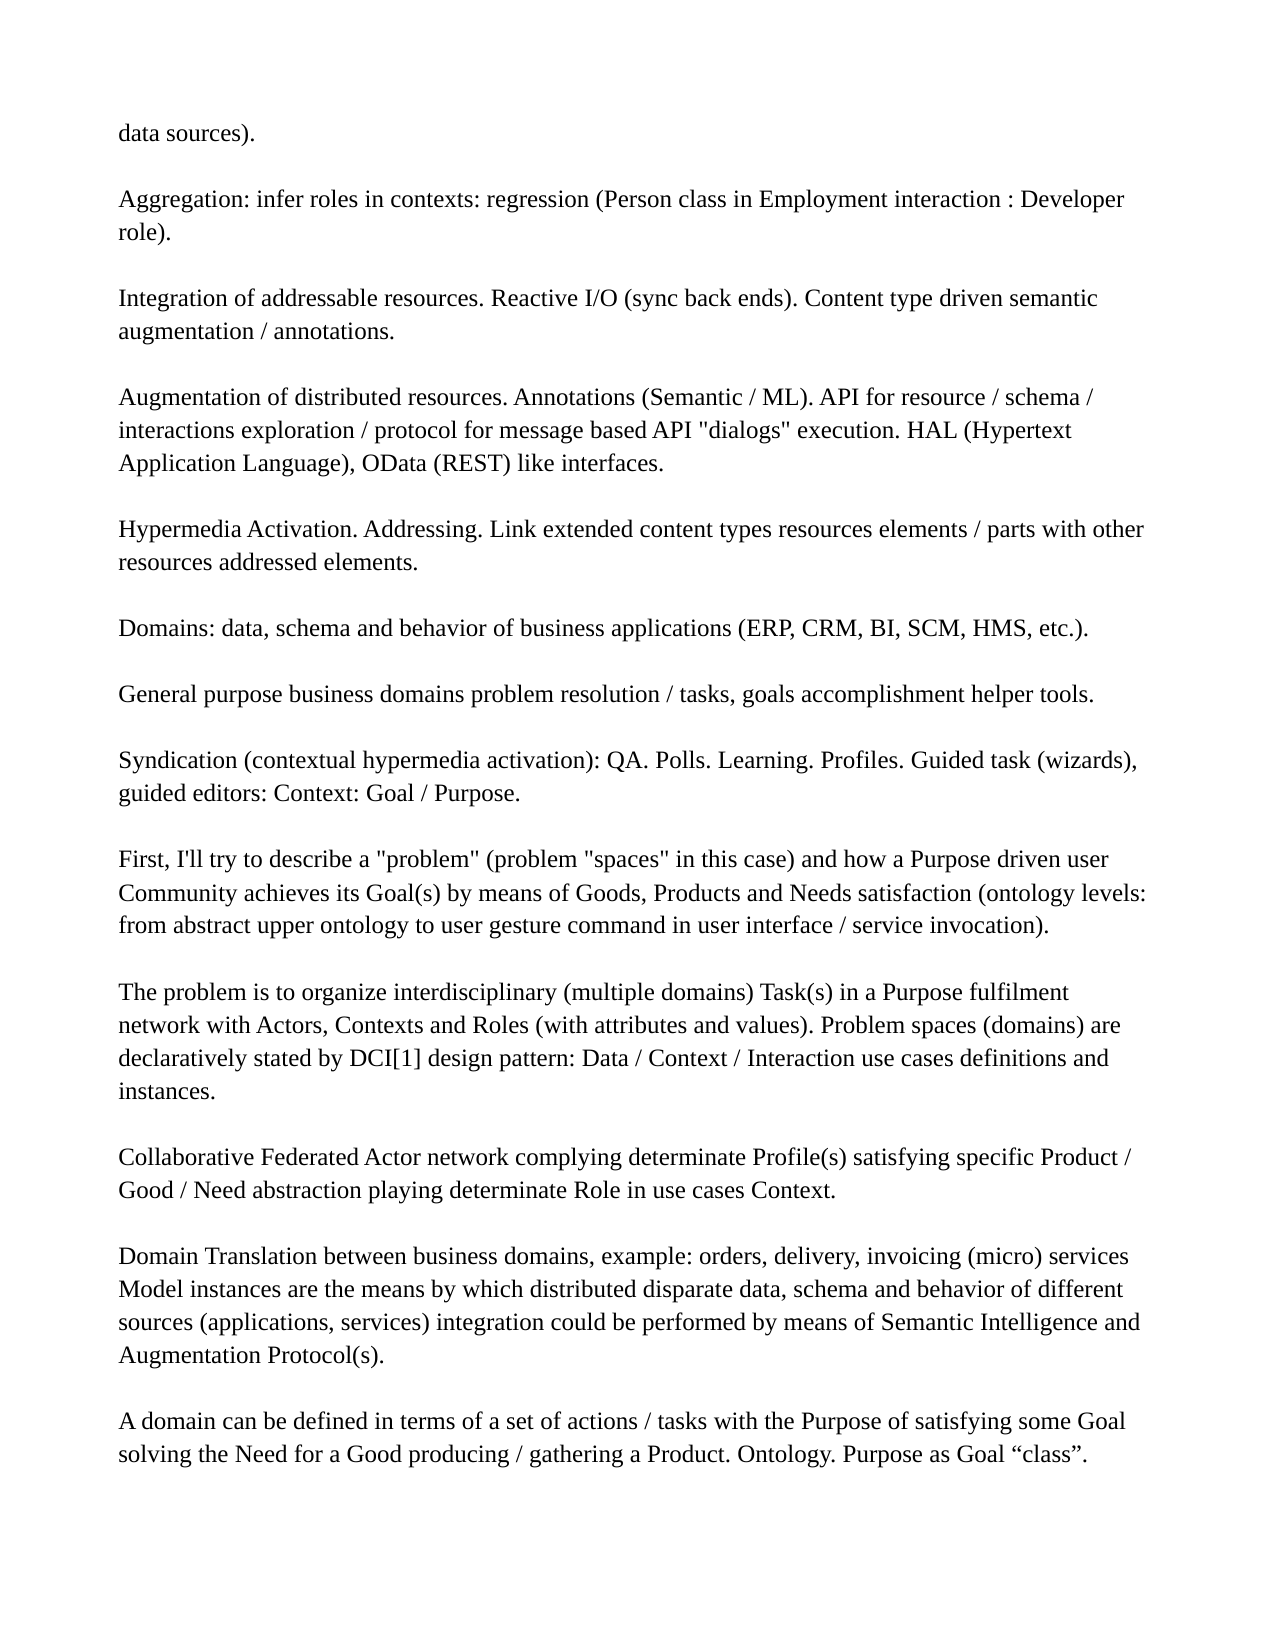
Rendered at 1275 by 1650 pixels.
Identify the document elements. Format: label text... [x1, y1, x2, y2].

text data sources). Aggregation: infer roles in contexts: regression (Person class in Employment interaction : Developer role). Integration of addressable resources. Reactive I/O (sync back ends). Content type driven semantic augmentation / annotations. [118, 118, 1157, 345]
text Domains: data, schema and behavior of business applications (ERP, CRM, BI, SCM, HMS, etc.). [118, 613, 1157, 642]
text General purpose business domains problem resolution / tasks, goals accomplishment helper tools. [118, 679, 1157, 708]
text Syndication (contextual hypermedia activation): QA. Polls. Learning. Profiles. Guided task (wizards), guided editors: Context: Goal / Purpose. [118, 746, 1157, 807]
text Augmentation of distributed resources. Annotations (Semantic / ML). API for resource / schema / interactions exploration / protocol for message based API "dialogs" execution. HAL (Hypertext Application Language), OData (REST) like interfaces. [118, 382, 1157, 477]
text First, I'll try to describe a "problem" (problem "spaces" in this case) and how a Purpose driven user Community achieves its Goal(s) by means of Goods, Products and Needs satisfaction (ontology levels: from abstract upper ontology to user gesture command in user interface / service invocation). The problem is to organize interdisciplinary (multiple domains) Task(s) in a Purpose fulfilment network with Actors, Contexts and Roles (with attributes and values). Problem spaces (domains) are declaratively stated by DCI[1] design pattern: Data / Context / Interaction use cases definitions and instances. Collaborative Federated Actor network complying determinate Profile(s) satisfying specific Product / Good / Need abstraction playing determinate Role in use cases Context. Domain Translation between business domains, example: orders, delivery, invoicing (micro) services Model instances are the means by which distributed disparate data, schema and behavior of different sources (applications, services) integration could be performed by means of Semantic Intelligence and Augmentation Protocol(s). A domain can be defined in terms of a set of actions / tasks with the Purpose of satisfying some Goal solving the Need for a Good producing / gathering a Product. Ontology. Purpose as Goal “class”. [118, 844, 1157, 1468]
text Hypermedia Activation. Addressing. Link extended content types resources elements / parts with other resources addressed elements. [118, 514, 1157, 576]
